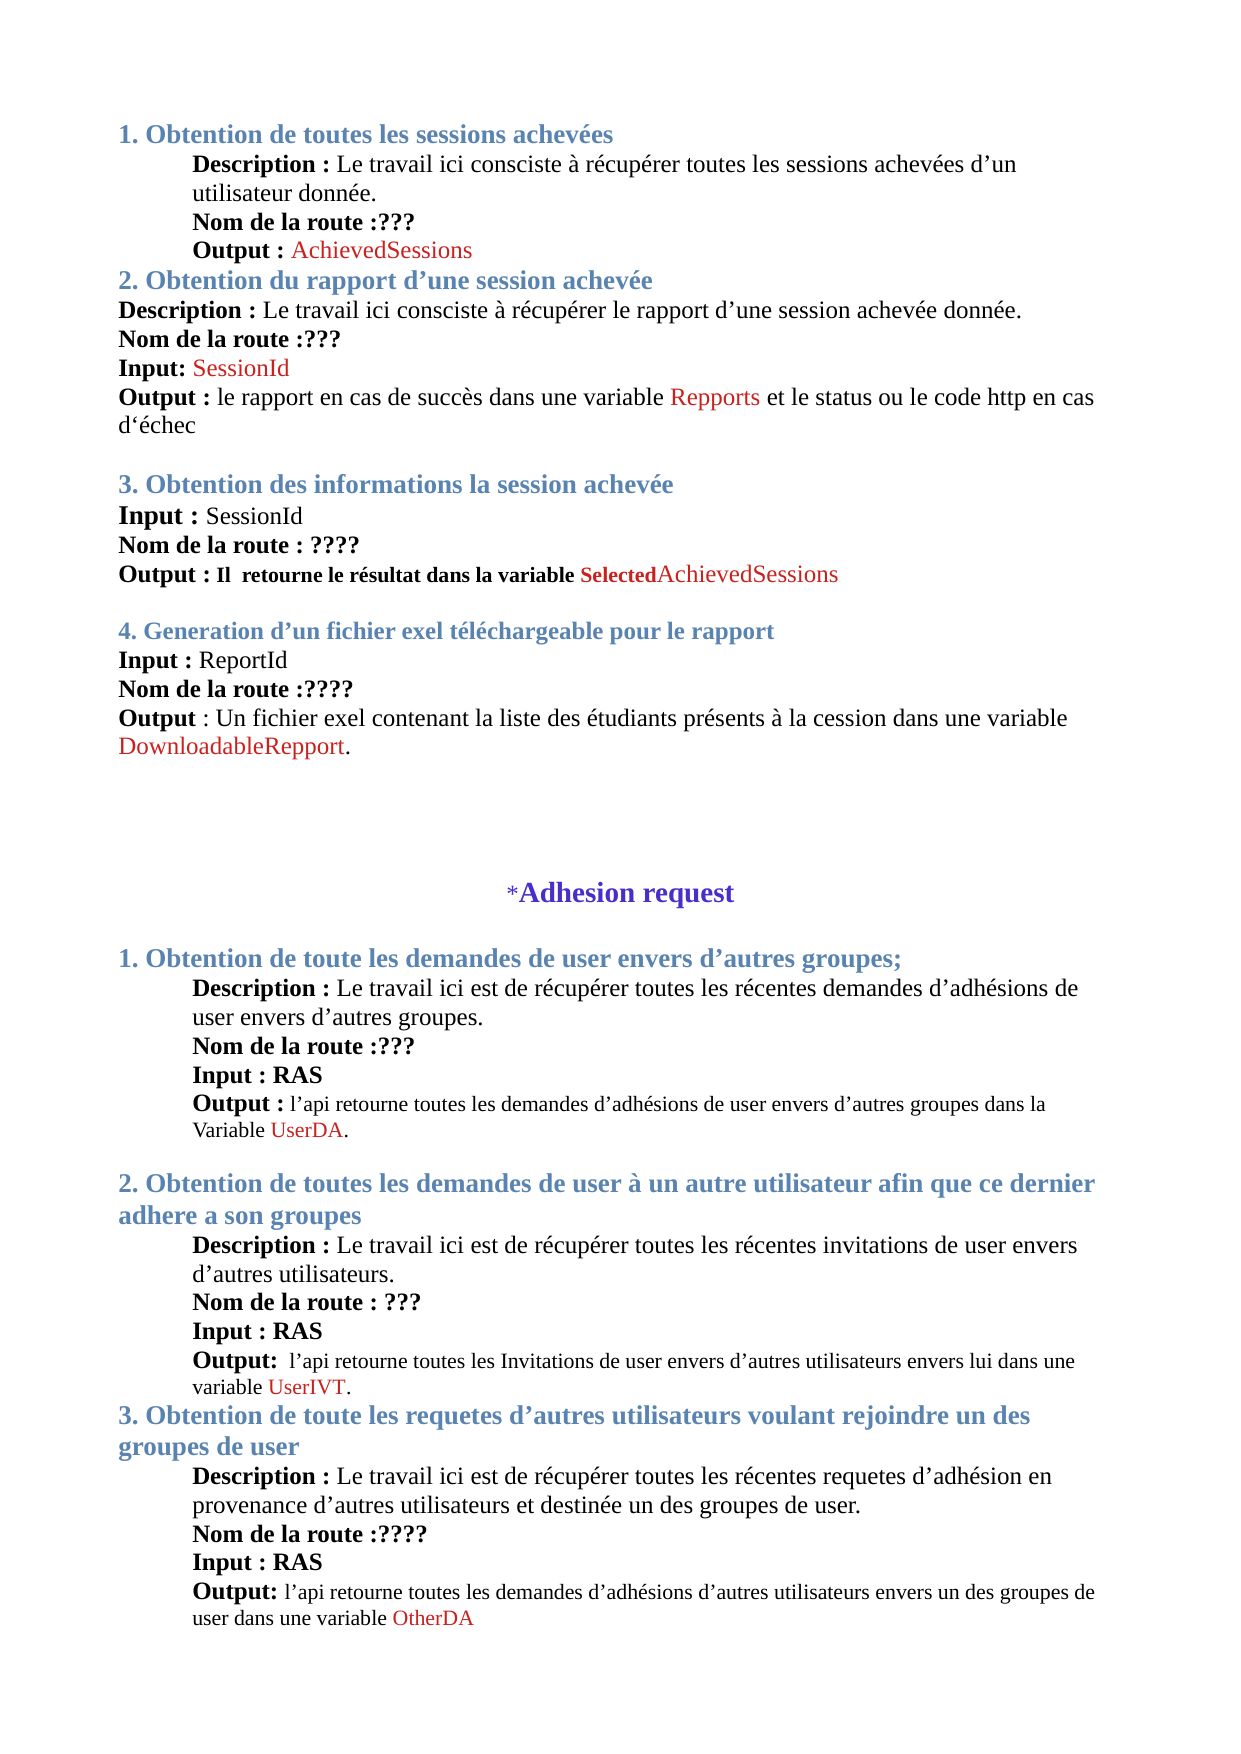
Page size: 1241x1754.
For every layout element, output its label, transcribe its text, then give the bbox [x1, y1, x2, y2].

text Output : Un fichier exel contenant la liste des étudiants présents à la cession dans une variable DownloadableRepport. [118, 703, 1122, 760]
text Description : Le travail ici est de récupérer toutes les récentes demandes d’adhésions de user envers d’autres groupes. [118, 973, 1122, 1031]
text Nom de la route :???? [118, 1519, 1122, 1547]
text Nom de la route :???? [118, 674, 1122, 703]
text Input : ReportId [118, 645, 1122, 674]
text 3. Obtention des informations la session achevée [118, 468, 1122, 499]
text 1. Obtention de toute les demandes de user envers d’autres groupes; [118, 942, 1122, 973]
text Description : Le travail ici est de récupérer toutes les récentes requetes d’adhésion en provenance d’autres utilisateurs et destinée un des groupes de user. [118, 1461, 1122, 1519]
text Output : AchievedSessions [118, 236, 1122, 264]
text Output : l’api retourne toutes les demandes d’adhésions de user envers d’autres groupes dans la Variable UserDA. [118, 1088, 1122, 1142]
text Output : le rapport en cas de succès dans une variable Repports et le status ou le code http en cas d‘échec [118, 382, 1122, 439]
text 4. Generation d’un fichier exel téléchargeable pour le rapport [118, 616, 1122, 645]
text Nom de la route : ???? [118, 530, 1122, 559]
text Description : Le travail ici est de récupérer toutes les récentes invitations de user envers d’autres utilisateurs. [118, 1230, 1122, 1287]
text Nom de la route : ??? [118, 1287, 1122, 1316]
text 2. Obtention de toutes les demandes de user à un autre utilisateur afin que ce dernier adhere a son groupes [118, 1168, 1122, 1230]
text Output : Il retourne le résultat dans la variable SelectedAchievedSessions [118, 559, 1122, 588]
text 2. Obtention du rapport d’une session achevée [118, 264, 1122, 295]
text *Adhesion request [118, 875, 1122, 909]
text Description : Le travail ici consciste à récupérer toutes les sessions achevées d’un utilisateur donnée. [118, 149, 1122, 207]
text Output: l’api retourne toutes les demandes d’adhésions d’autres utilisateurs envers un des groupes de user dans une variable OtherDA [118, 1576, 1122, 1630]
text Input: SessionId [118, 353, 1122, 382]
text Input : RAS [118, 1547, 1122, 1576]
text Input : SessionId [118, 499, 1122, 530]
text Nom de la route :??? [118, 207, 1122, 236]
text Nom de la route :??? [118, 324, 1122, 353]
text Description : Le travail ici consciste à récupérer le rapport d’une session achevée donnée. [118, 295, 1122, 324]
text Input : RAS [118, 1316, 1122, 1345]
text 1. Obtention de toutes les sessions achevées [118, 118, 1122, 149]
text 3. Obtention de toute les requetes d’autres utilisateurs voulant rejoindre un des groupes de user [118, 1399, 1122, 1461]
text Nom de la route :??? [118, 1031, 1122, 1060]
text Output: l’api retourne toutes les Invitations de user envers d’autres utilisateurs envers lui dans une variable UserIVT. [118, 1345, 1122, 1399]
text Input : RAS [118, 1060, 1122, 1088]
